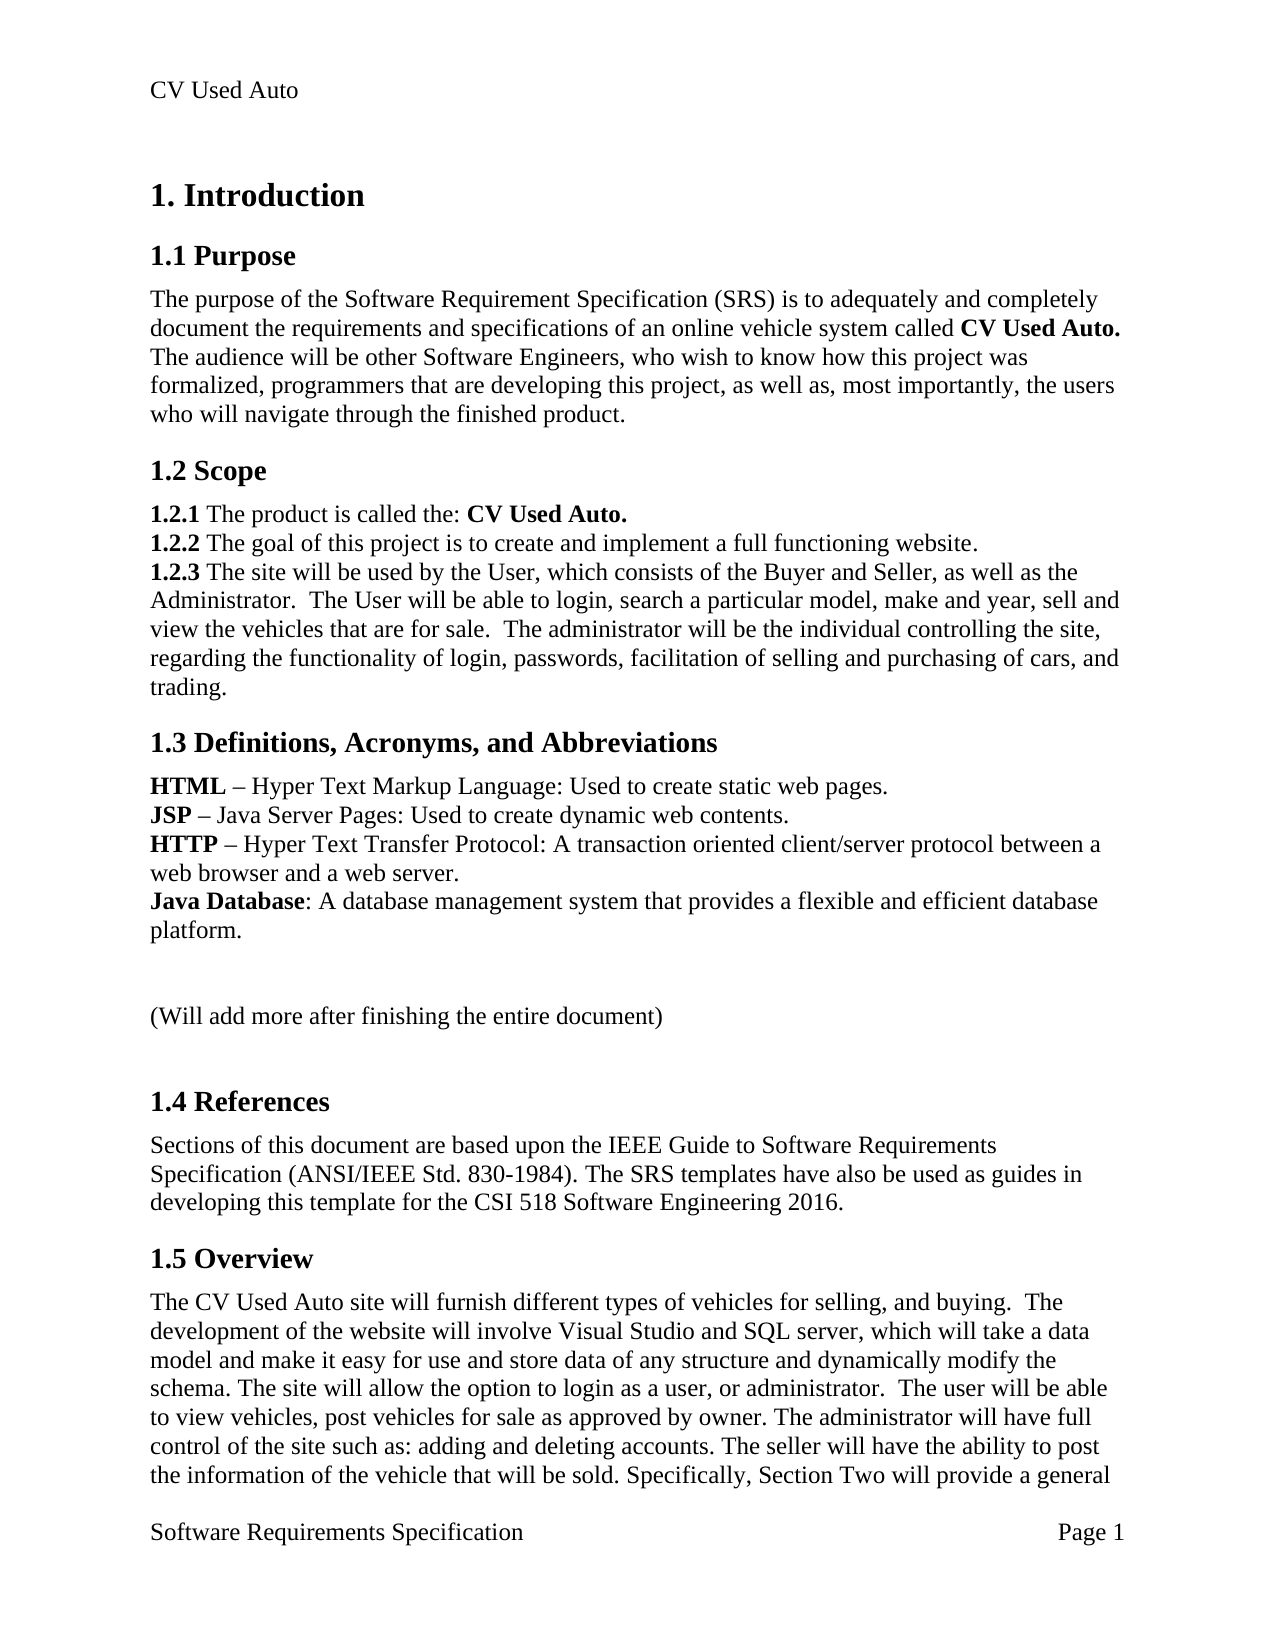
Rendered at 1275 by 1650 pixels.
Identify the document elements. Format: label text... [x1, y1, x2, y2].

text Sections of this document are based upon the IEEE Guide to Software Requirements Specification (ANSI/IEEE Std. 830-1984). The SRS templates have also be used as guides in developing this template for the CSI 518 Software Engineering 2016. [150, 1130, 1125, 1216]
text Java Database: A database management system that provides a flexible and efficient database platform. [150, 886, 1125, 944]
subtitle 1. Introduction [150, 175, 1125, 213]
text JSP – Java Server Pages: Used to create dynamic web contents. [150, 800, 1125, 829]
text HTML – Hyper Text Markup Language: Used to create static web pages. [150, 771, 1125, 800]
subtitle 1.4 References [150, 1084, 1125, 1117]
text 1.2.3 The site will be used by the User, which consists of the Buyer and Seller, as well as the Administrator. The User will be able to login, search a particular model, make and year, sell and view the vehicles that are for sale. The administrator will be the individual controlling the site, regarding the functionality of login, passwords, facilitation of selling and purchasing of cars, and trading. [150, 557, 1125, 700]
subtitle 1.2 Scope [150, 453, 1125, 487]
text The CV Used Auto site will furnish different types of vehicles for selling, and buying. The development of the website will involve Visual Studio and SQL server, which will take a data model and make it easy for use and store data of any structure and dynamically modify the schema. The site will allow the option to login as a user, or administrator. The user will be able to view vehicles, post vehicles for sale as approved by owner. The administrator will have full control of the site such as: adding and deleting accounts. The seller will have the ability to post the information of the vehicle that will be sold. Specifically, Section Two will provide a general [150, 1287, 1125, 1488]
text (Will add more after finishing the entire document) [150, 1001, 1125, 1030]
text HTTP – Hyper Text Transfer Protocol: A transaction oriented client/server protocol between a web browser and a web server. [150, 829, 1125, 886]
subtitle 1.3 Definitions, Acronyms, and Abbreviations [150, 725, 1125, 759]
subtitle 1.5 Overview [150, 1241, 1125, 1275]
text 1.2.1 The product is called the: CV Used Auto. [150, 499, 1125, 528]
text 1.2.2 The goal of this project is to create and implement a full functioning website. [150, 528, 1125, 557]
subtitle 1.1 Purpose [150, 238, 1125, 272]
text The purpose of the Software Requirement Specification (SRS) is to adequately and completely document the requirements and specifications of an online vehicle system called CV Used Auto. The audience will be other Software Engineers, who wish to know how this project was formalized, programmers that are developing this project, as well as, most importantly, the users who will navigate through the finished product. [150, 284, 1125, 428]
